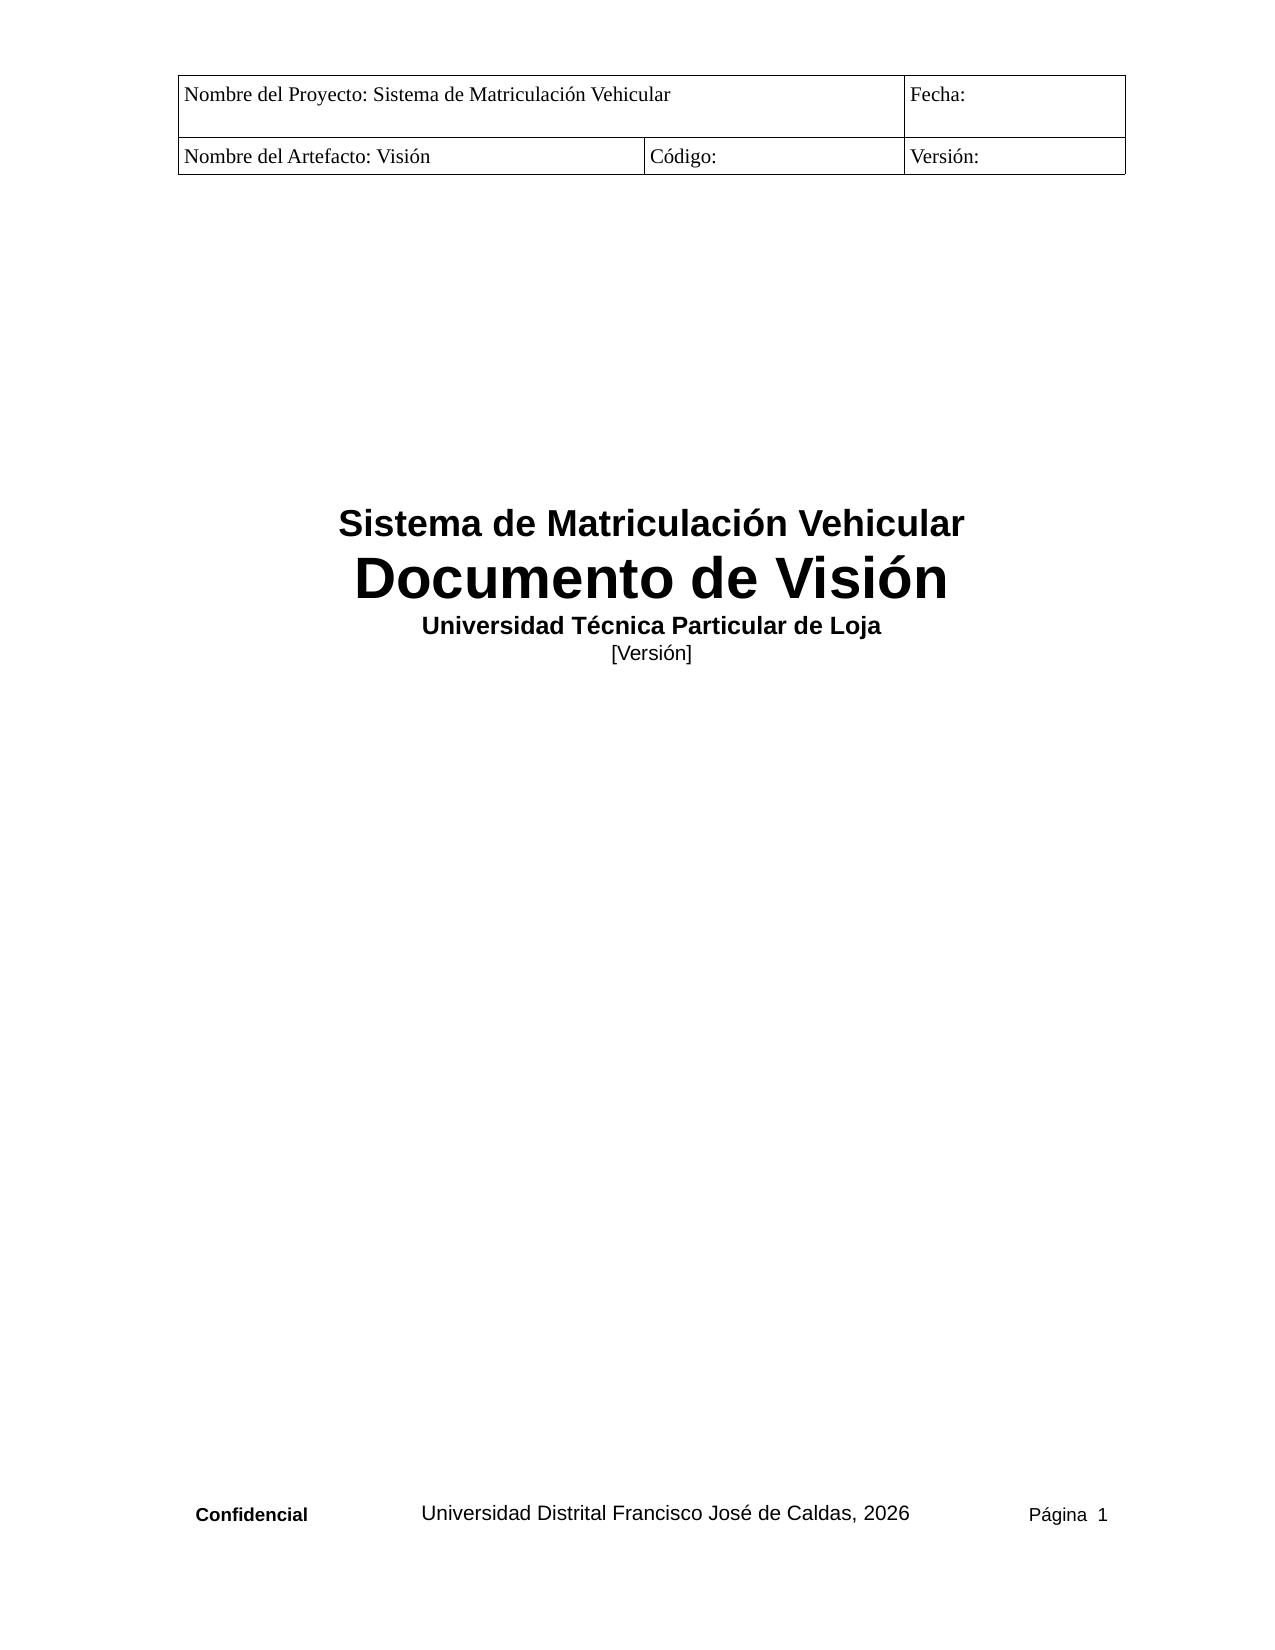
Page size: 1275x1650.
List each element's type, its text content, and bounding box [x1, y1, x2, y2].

text Universidad Técnica Particular de Loja [178, 611, 1125, 640]
text Documento de Visión [178, 544, 1125, 611]
text [Versión] [178, 640, 1125, 665]
text Sistema de Matriculación Vehicular [178, 501, 1125, 544]
